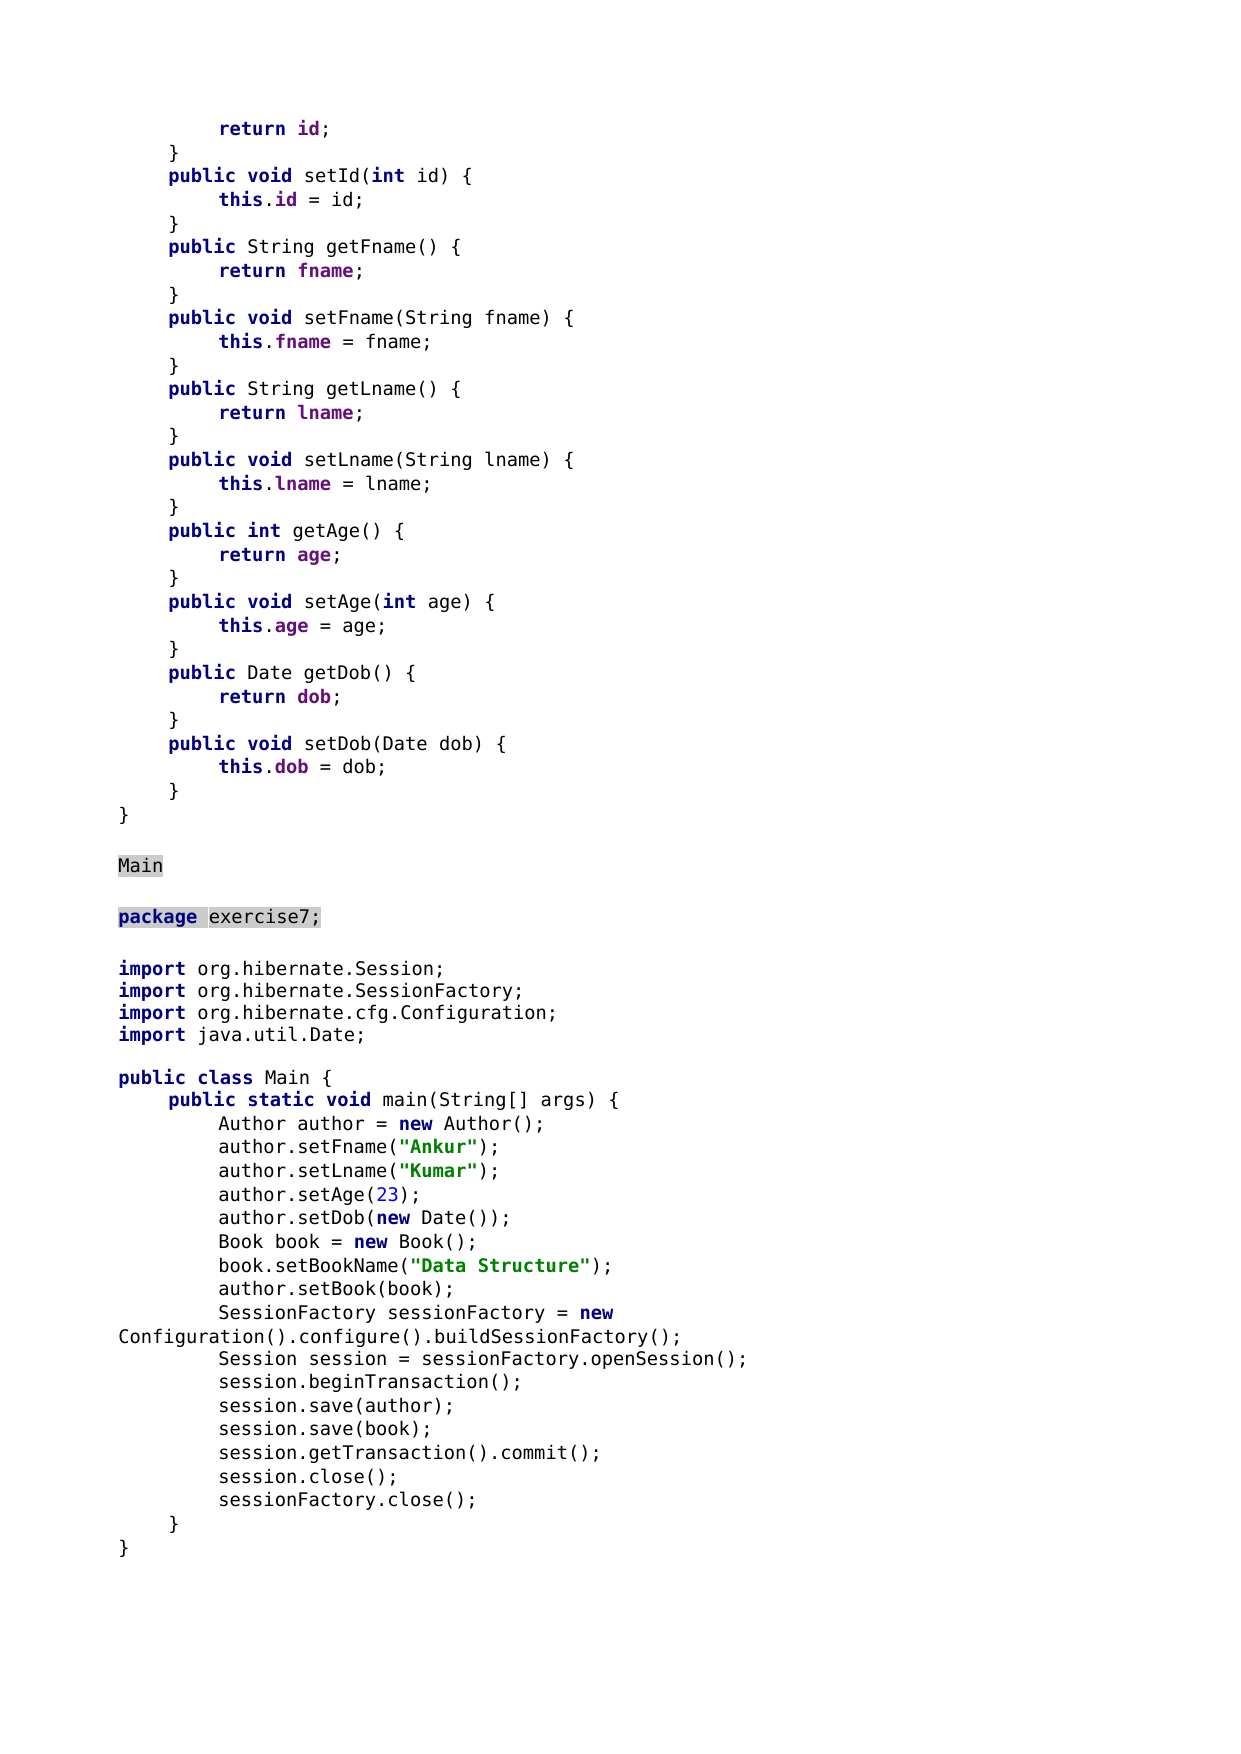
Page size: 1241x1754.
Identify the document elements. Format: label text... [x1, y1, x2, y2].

text session.beginTransaction(); [118, 1371, 1122, 1395]
text } [118, 1537, 1122, 1558]
text } [118, 567, 1122, 591]
text Session session = sessionFactory.openSession(); [118, 1347, 1122, 1371]
text public int getAge() { [118, 520, 1122, 544]
text } [118, 804, 1122, 826]
text public void setFname(String fname) { [118, 307, 1122, 331]
text this.id = id; [118, 189, 1122, 213]
text } [118, 354, 1122, 378]
text return lname; [118, 402, 1122, 426]
text import org.hibernate.SessionFactory; [118, 980, 1122, 1002]
text public void setLname(String lname) { [118, 449, 1122, 473]
text public String getLname() { [118, 378, 1122, 402]
text public static void main(String[] args) { [118, 1089, 1122, 1113]
text author.setAge(23); [118, 1184, 1122, 1207]
text author.setDob(new Date()); [118, 1207, 1122, 1231]
text this.age = age; [118, 615, 1122, 638]
text book.setBookName("Data Structure"); [118, 1255, 1122, 1278]
text } [118, 142, 1122, 165]
text author.setBook(book); [118, 1278, 1122, 1302]
text } [118, 709, 1122, 733]
text author.setLname("Kumar"); [118, 1160, 1122, 1184]
text public Date getDob() { [118, 662, 1122, 686]
text Main [118, 855, 1122, 877]
text public void setAge(int age) { [118, 591, 1122, 615]
text import java.util.Date; [118, 1023, 1122, 1045]
text sessionFactory.close(); [118, 1489, 1122, 1513]
text Author author = new Author(); [118, 1113, 1122, 1136]
text return dob; [118, 686, 1122, 709]
text } [118, 638, 1122, 662]
text } [118, 426, 1122, 449]
text session.save(author); [118, 1395, 1122, 1418]
text } [118, 496, 1122, 520]
text this.fname = fname; [118, 331, 1122, 354]
text return id; [118, 118, 1122, 142]
text } [118, 284, 1122, 307]
text public String getFname() { [118, 236, 1122, 260]
text public class Main { [118, 1067, 1122, 1089]
text } [118, 1513, 1122, 1537]
text session.getTransaction().commit(); [118, 1442, 1122, 1466]
text return fname; [118, 260, 1122, 284]
text public void setDob(Date dob) { [118, 733, 1122, 757]
text this.lname = lname; [118, 473, 1122, 496]
text SessionFactory sessionFactory = new Configuration().configure().buildSessionFactory(); [118, 1302, 1122, 1347]
text package exercise7; [118, 907, 1122, 928]
text return age; [118, 544, 1122, 567]
text import org.hibernate.Session; [118, 958, 1122, 980]
text this.dob = dob; [118, 757, 1122, 780]
text author.setFname("Ankur"); [118, 1136, 1122, 1160]
text Book book = new Book(); [118, 1231, 1122, 1255]
text session.close(); [118, 1466, 1122, 1489]
text import org.hibernate.cfg.Configuration; [118, 1002, 1122, 1023]
text } [118, 780, 1122, 804]
text } [118, 213, 1122, 236]
text public void setId(int id) { [118, 165, 1122, 189]
text session.save(book); [118, 1418, 1122, 1442]
